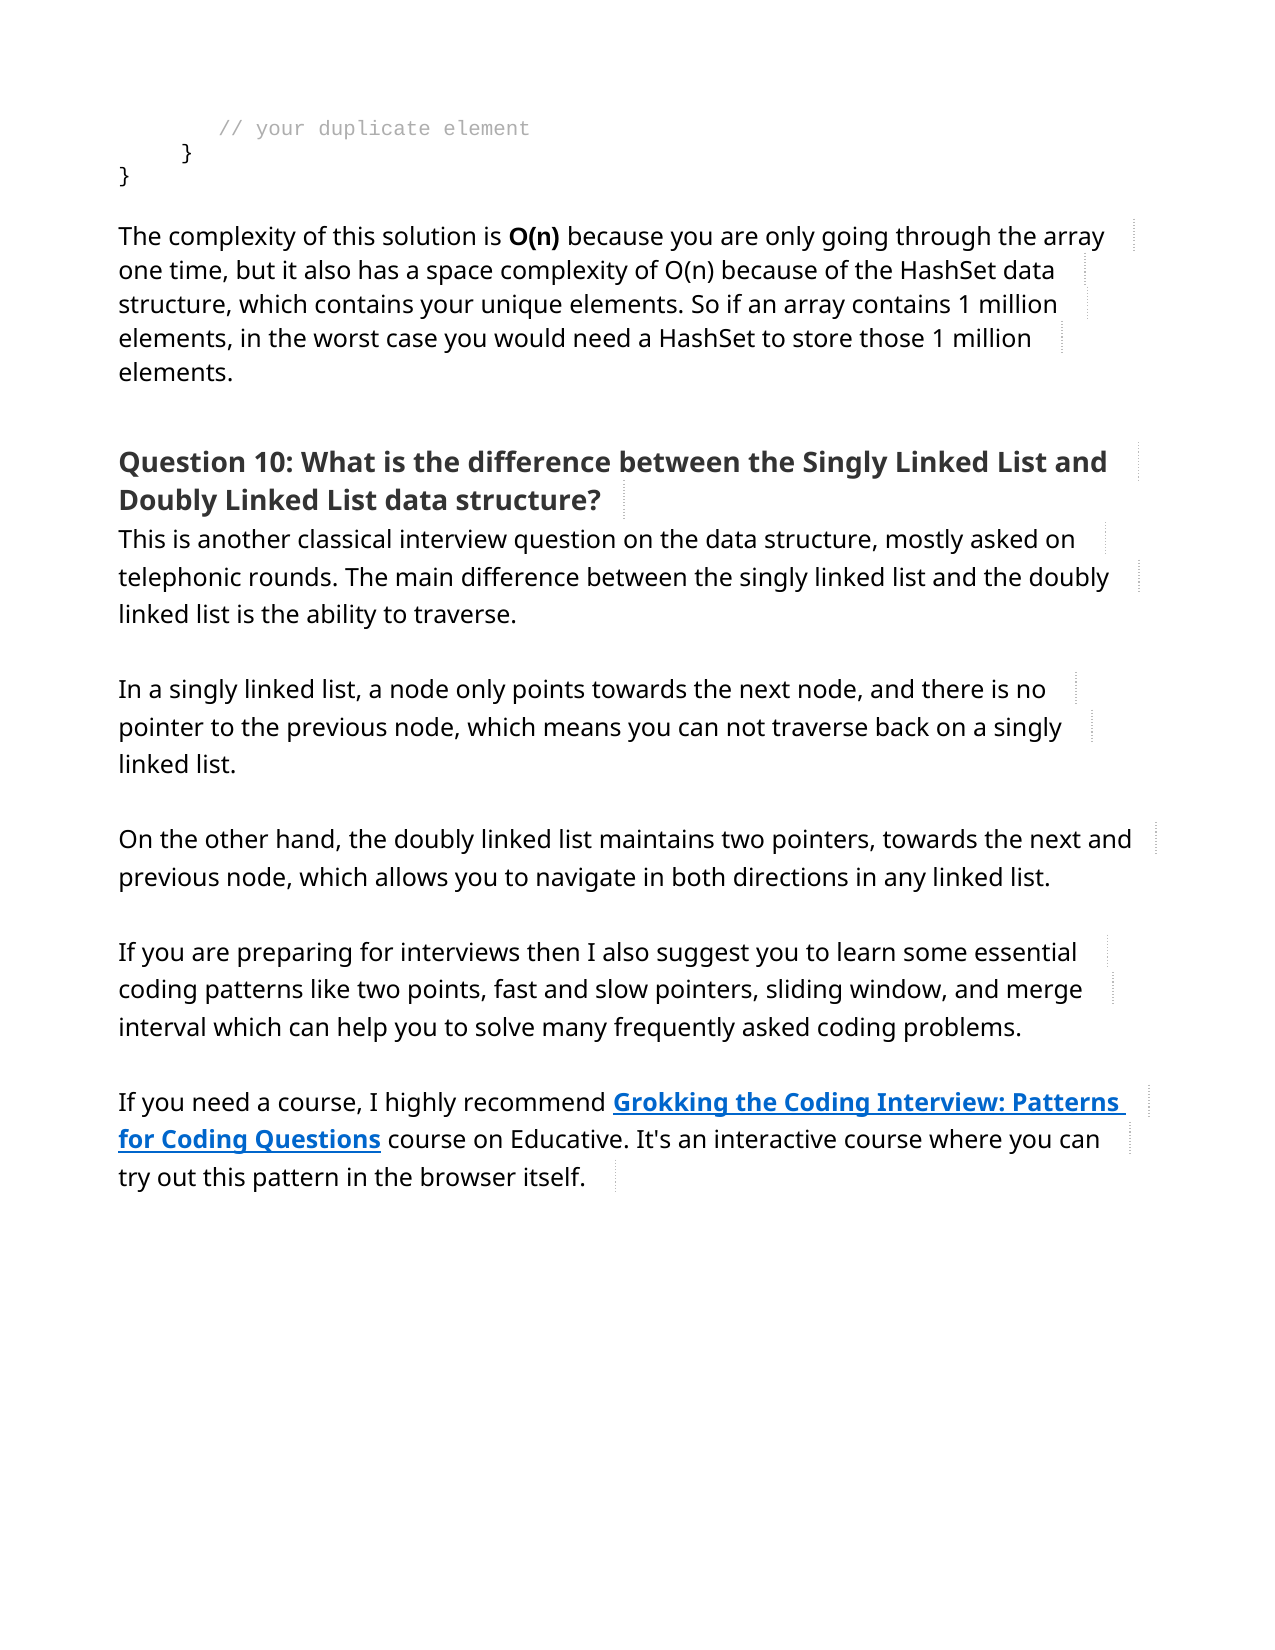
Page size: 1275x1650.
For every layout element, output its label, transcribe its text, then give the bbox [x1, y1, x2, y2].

text // your duplicate element [118, 118, 1157, 142]
text This is another classical interview question on the data structure, mostly asked on telephonic rounds. The main difference between the singly linked list and the doubly linked list is the ability to traverse. In a singly linked list, a node only points towards the next node, and there is no pointer to the previous node, which means you can not traverse back on a singly linked list. On the other hand, the doubly linked list maintains two pointers, towards the next and previous node, which allows you to navigate in both directions in any linked list. If you are preparing for interviews then I also suggest you to learn some essential coding patterns like two points, fast and slow pointers, sliding window, and merge interval which can help you to solve many frequently asked coding problems. If you need a course, I highly recommend Grokking the Coding Interview: Patterns for Coding Questions course on Educative. It's an interactive course where you can try out this pattern in the browser itself. [118, 519, 1157, 1194]
text } [118, 165, 1157, 189]
subtitle Question 10: What is the difference between the Singly Linked List and Doubly Linked List data structure? [118, 442, 1157, 519]
text The complexity of this solution is O(n) because you are only going through the array one time, but it also has a space complexity of O(n) because of the HashSet data structure, which contains your unique elements. So if an array contains 1 million elements, in the worst case you would need a HashSet to store those 1 million elements. [118, 218, 1157, 412]
text } [118, 142, 1157, 165]
